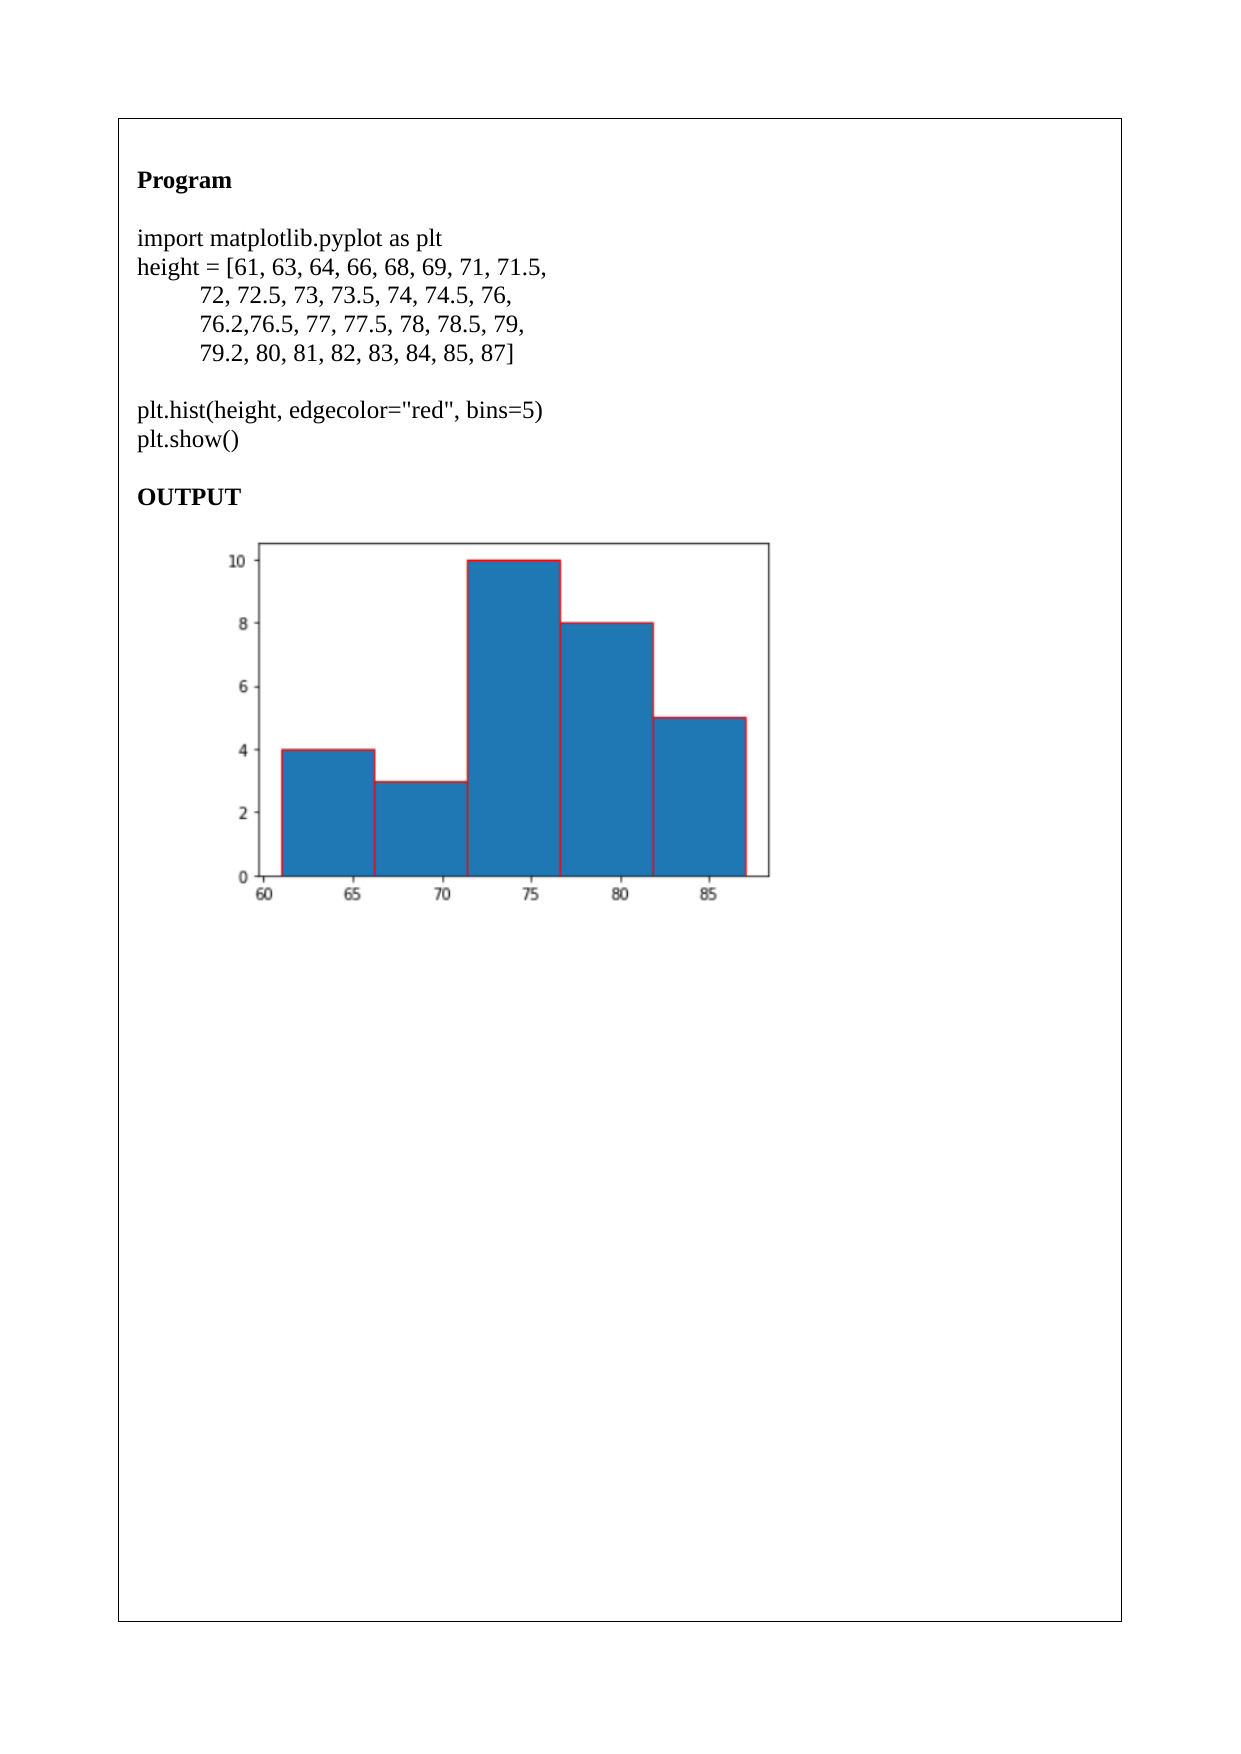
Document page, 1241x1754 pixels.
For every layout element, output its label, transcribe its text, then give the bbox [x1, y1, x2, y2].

text Program [119, 147, 1121, 194]
text plt.hist(height, edgecolor="red", bins=5) [119, 377, 1121, 406]
text plt.show() [119, 406, 1121, 453]
text 72, 72.5, 73, 73.5, 74, 74.5, 76, [119, 262, 1121, 291]
text import matplotlib.pyplot as plt [119, 204, 1121, 233]
text 79.2, 80, 81, 82, 83, 84, 85, 87] [119, 319, 1121, 367]
text height = [61, 63, 64, 66, 68, 69, 71, 71.5, [119, 233, 1121, 262]
picture [220, 539, 776, 911]
text OUTPUT [119, 463, 1121, 511]
text 76.2,76.5, 77, 77.5, 78, 78.5, 79, [119, 291, 1121, 319]
